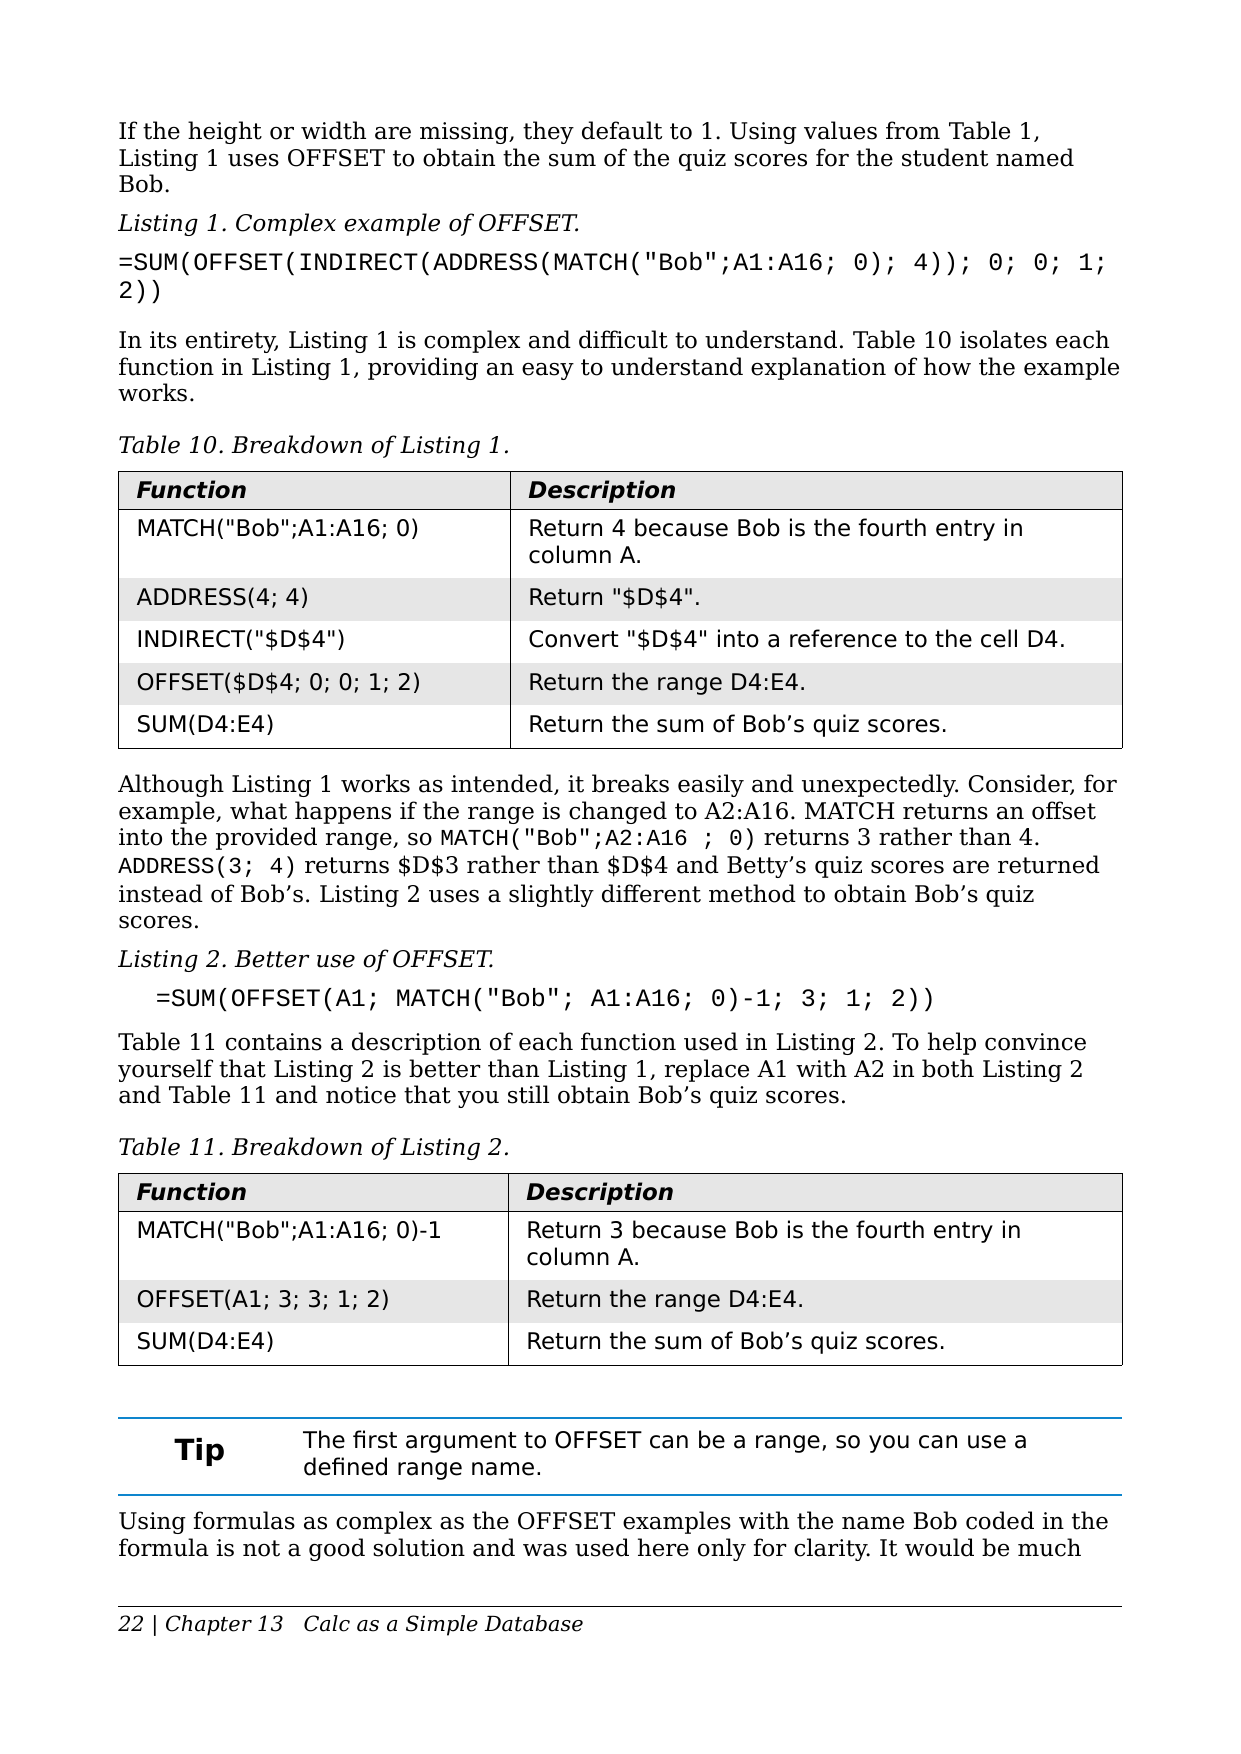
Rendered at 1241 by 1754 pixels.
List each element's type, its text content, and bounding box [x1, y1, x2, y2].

table_cell SUM(D4:E4) [119, 705, 510, 747]
table_cell Return the range D4:E4. [509, 1280, 1122, 1323]
table_cell SUM(D4:E4) [119, 1323, 508, 1365]
table_cell MATCH("Bob";A1:A16; 0)-1 [119, 1212, 508, 1280]
text =SUM(OFFSET(A1; MATCH("Bob"; A1:A16; 0)-1; 3; 1; 2)) [156, 986, 1092, 1014]
table_cell Convert "$D$4" into a reference to the cell D4. [511, 621, 1122, 663]
table_header Description [511, 472, 1122, 509]
text If the height or width are missing, they default to 1. Using values from Table 1, Listing 1 uses OFFSET to obtain the sum of the quiz scores for the student named Bob. [118, 118, 1122, 198]
text Using formulas as complex as the OFFSET examples with the name Bob coded in the formula is not a good solution and was used here only for clarity. It would be much [118, 1508, 1122, 1562]
table_header Description [509, 1174, 1122, 1211]
table_cell Return the sum of Bob’s quiz scores. [511, 705, 1122, 747]
table_cell Return the range D4:E4. [511, 663, 1122, 705]
table_header Function [119, 1174, 508, 1211]
list Listing 1. Complex example of OFFSET. [118, 211, 1122, 237]
table_cell INDIRECT("$D$4") [119, 621, 510, 663]
table_cell Return "$D$4". [511, 578, 1122, 621]
table_cell Return 4 because Bob is the fourth entry in column A. [511, 510, 1122, 578]
text =SUM(OFFSET(INDIRECT(ADDRESS(MATCH("Bob";A1:A16; 0); 4)); 0; 0; 1; 2)) [118, 250, 1122, 306]
table_header Function [119, 472, 510, 509]
text Table 11 contains a description of each function used in Listing 2. To help convince yourself that Listing 2 is better than Listing 1, replace A1 with A2 in both Listing 2 and Table 11 and notice that you still obtain Bob’s quiz scores. [118, 1029, 1122, 1109]
table_header Tip [118, 1419, 281, 1494]
table_cell MATCH("Bob";A1:A16; 0) [119, 510, 510, 578]
table_cell Return 3 because Bob is the fourth entry in column A. [509, 1212, 1122, 1280]
text In its entirety, Listing 1 is complex and difficult to understand. Table 10 isolates each function in Listing 1, providing an easy to understand explanation of how the example works. [118, 327, 1122, 407]
table_cell Return the sum of Bob’s quiz scores. [509, 1323, 1122, 1365]
table_cell OFFSET($D$4; 0; 0; 1; 2) [119, 663, 510, 705]
text Table 11. Breakdown of Listing 2. [118, 1134, 1122, 1161]
table_header The first argument to OFFSET can be a range, so you can use a defined range name. [281, 1419, 1122, 1494]
table_cell OFFSET(A1; 3; 3; 1; 2) [119, 1280, 508, 1323]
text Although Listing 1 works as intended, it breaks easily and unexpectedly. Consider, for example, what happens if the range is changed to A2:A16. MATCH returns an offset into the provided range, so MATCH("Bob";A2:A16 ; 0) returns 3 rather than 4. ADDRESS(3; 4) returns $D$3 rather than $D$4 and Betty’s quiz scores are returned instead of Bob’s. Listing 2 uses a slightly different method to obtain Bob’s quiz scores. [118, 771, 1122, 934]
text Table 10. Breakdown of Listing 1. [118, 432, 1122, 459]
list Listing 2. Better use of OFFSET. [118, 947, 1122, 973]
table_cell ADDRESS(4; 4) [119, 578, 510, 621]
